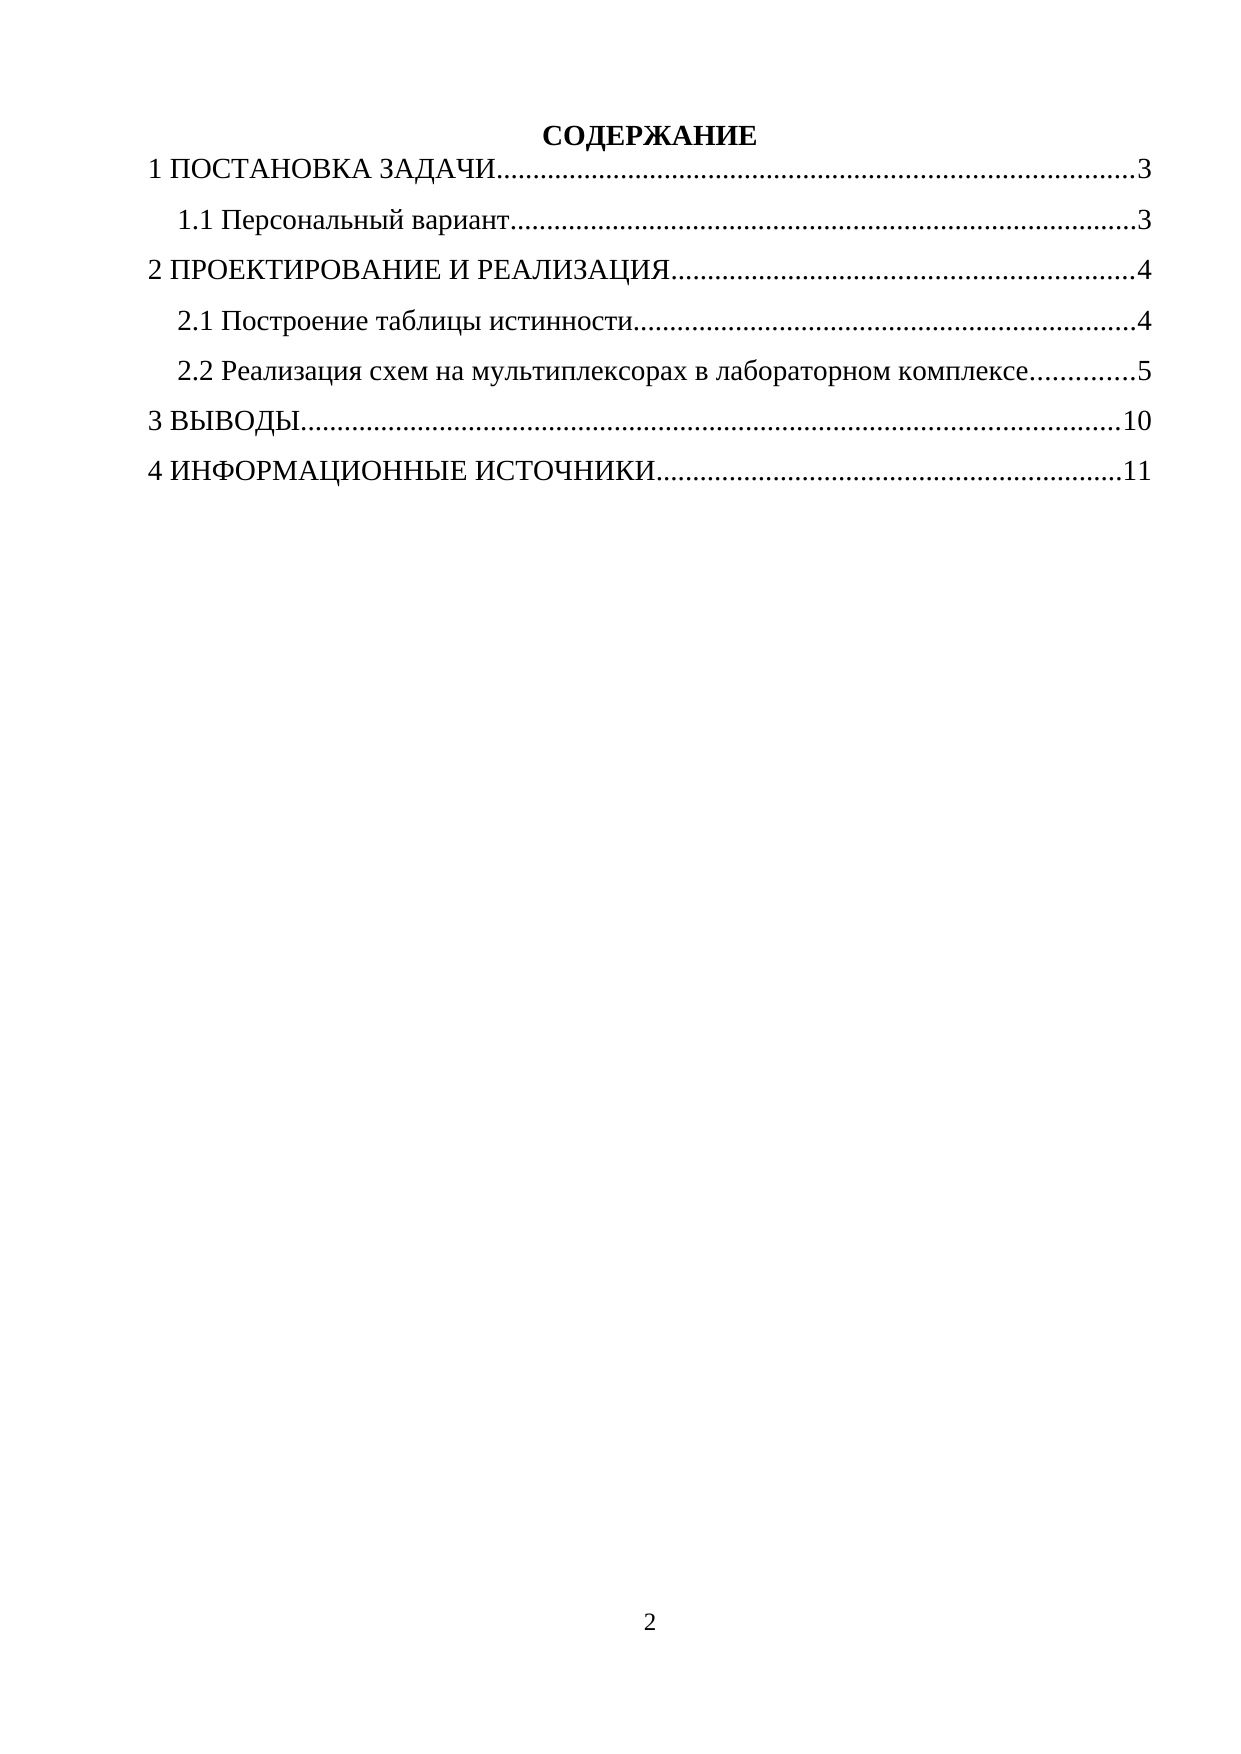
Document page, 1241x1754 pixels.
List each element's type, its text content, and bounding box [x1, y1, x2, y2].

text 3 ВЫВОДЫ 10 [148, 403, 1152, 437]
text 2.1 Построение таблицы истинности 4 [177, 303, 1152, 336]
text 2.2 Реализация схем на мультиплексорах в лабораторном комплексе 5 [177, 353, 1152, 386]
text 2 ПРОЕКТИРОВАНИЕ И РЕАЛИЗАЦИЯ 4 [148, 252, 1152, 286]
text 4 ИНФОРМАЦИОННЫЕ ИСТОЧНИКИ 11 [148, 453, 1152, 487]
text 1.1 Персональный вариант 3 [177, 202, 1152, 236]
text СОДЕРЖАНИЕ [148, 118, 1152, 152]
text 1 ПОСТАНОВКА ЗАДАЧИ 3 [148, 152, 1152, 185]
